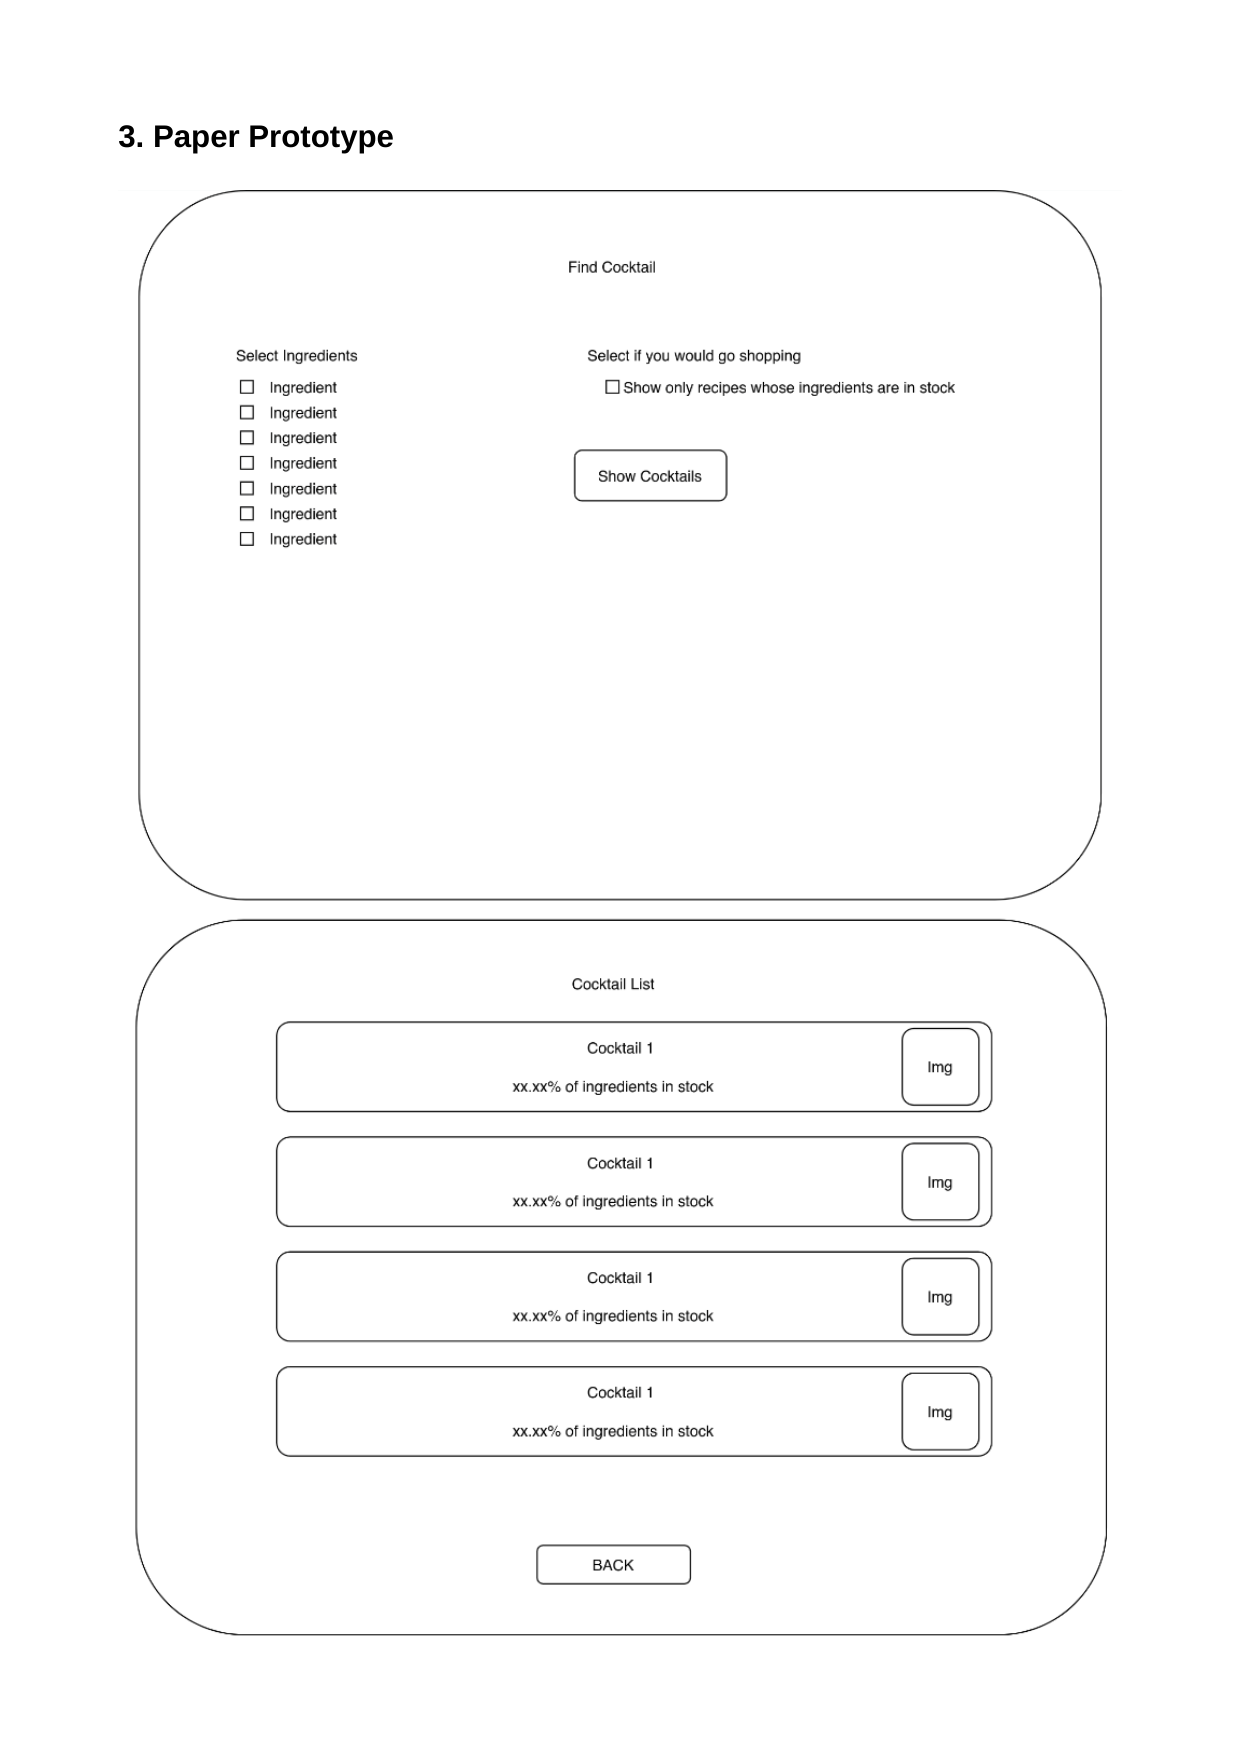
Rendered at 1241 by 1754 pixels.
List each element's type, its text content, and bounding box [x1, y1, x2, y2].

picture [116, 908, 1121, 1644]
picture [118, 190, 1123, 903]
text 3. Paper Prototype [118, 118, 1122, 154]
